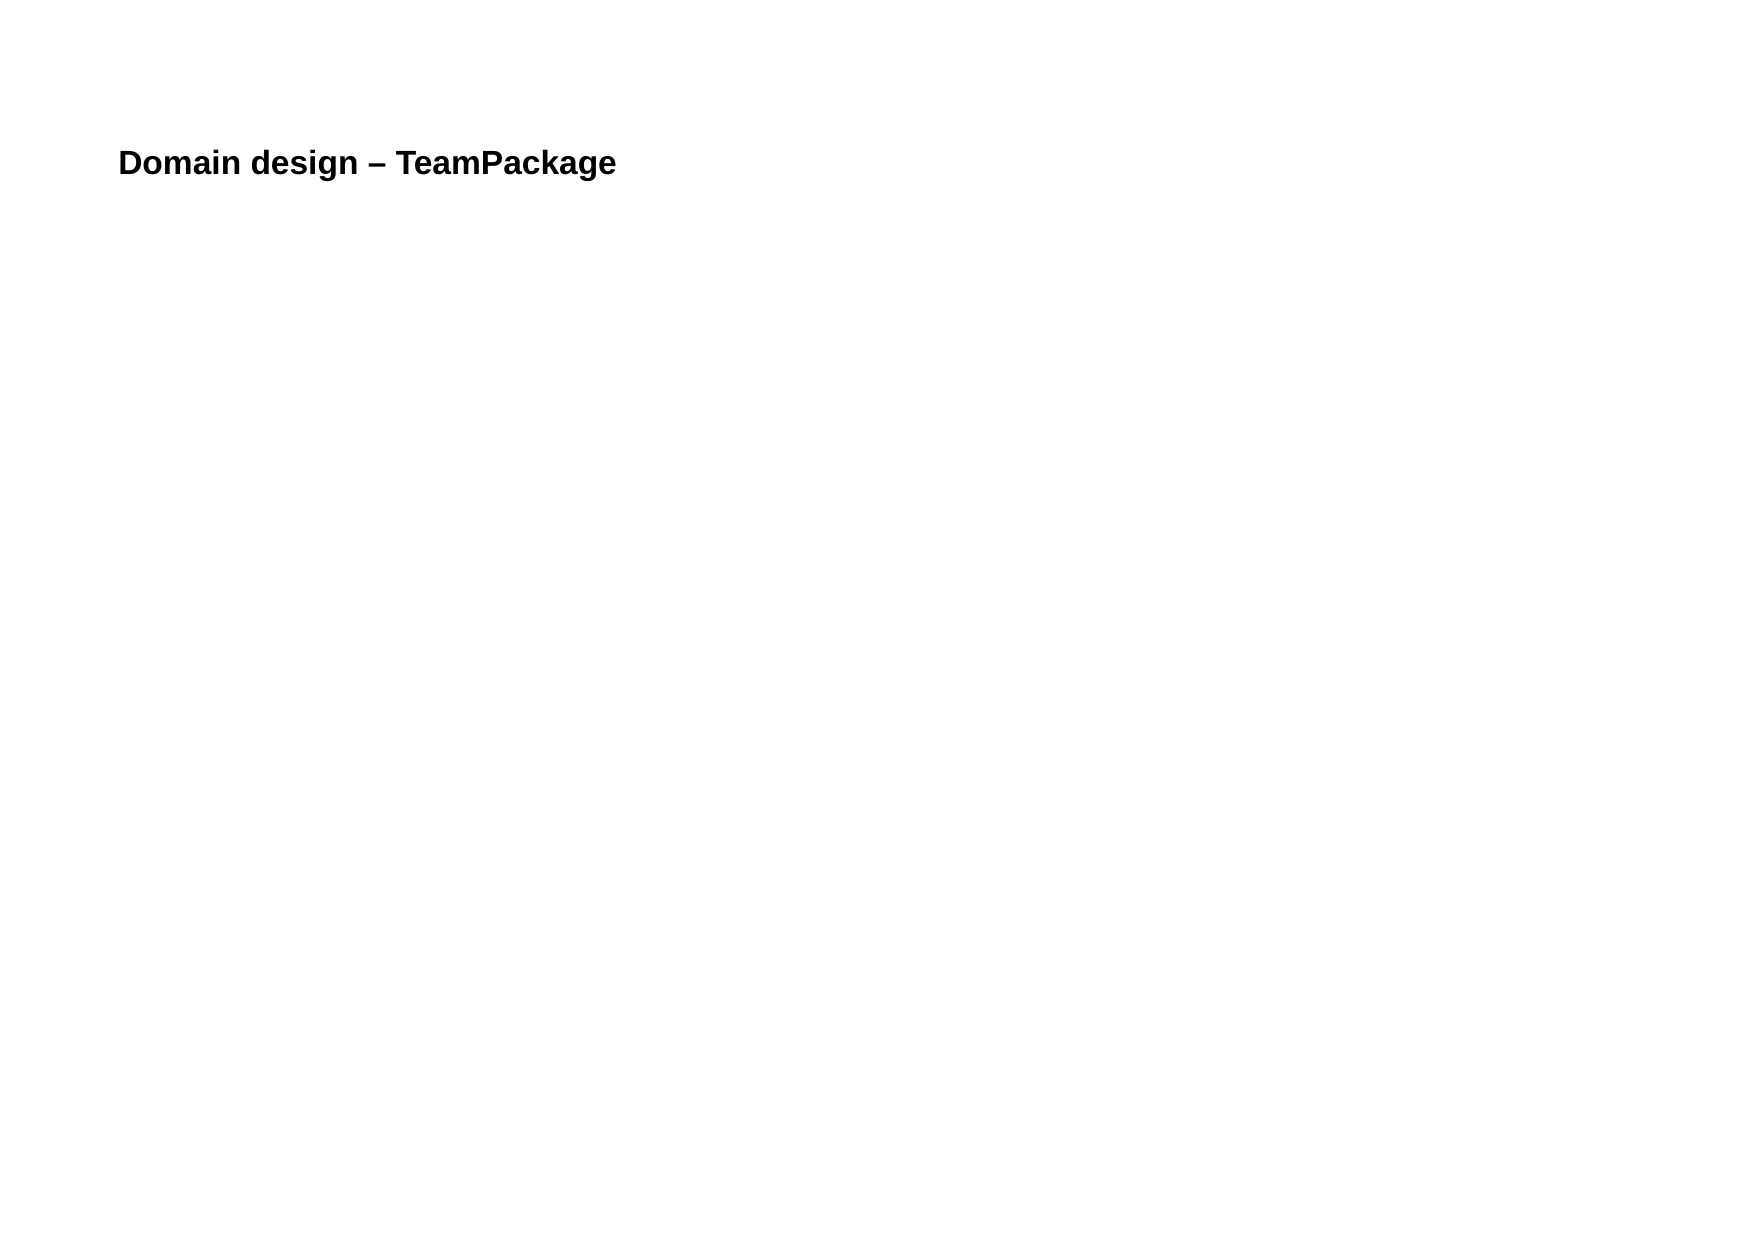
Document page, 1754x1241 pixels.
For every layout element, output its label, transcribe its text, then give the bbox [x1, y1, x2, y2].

subtitle Domain design – TeamPackage [118, 143, 1636, 182]
